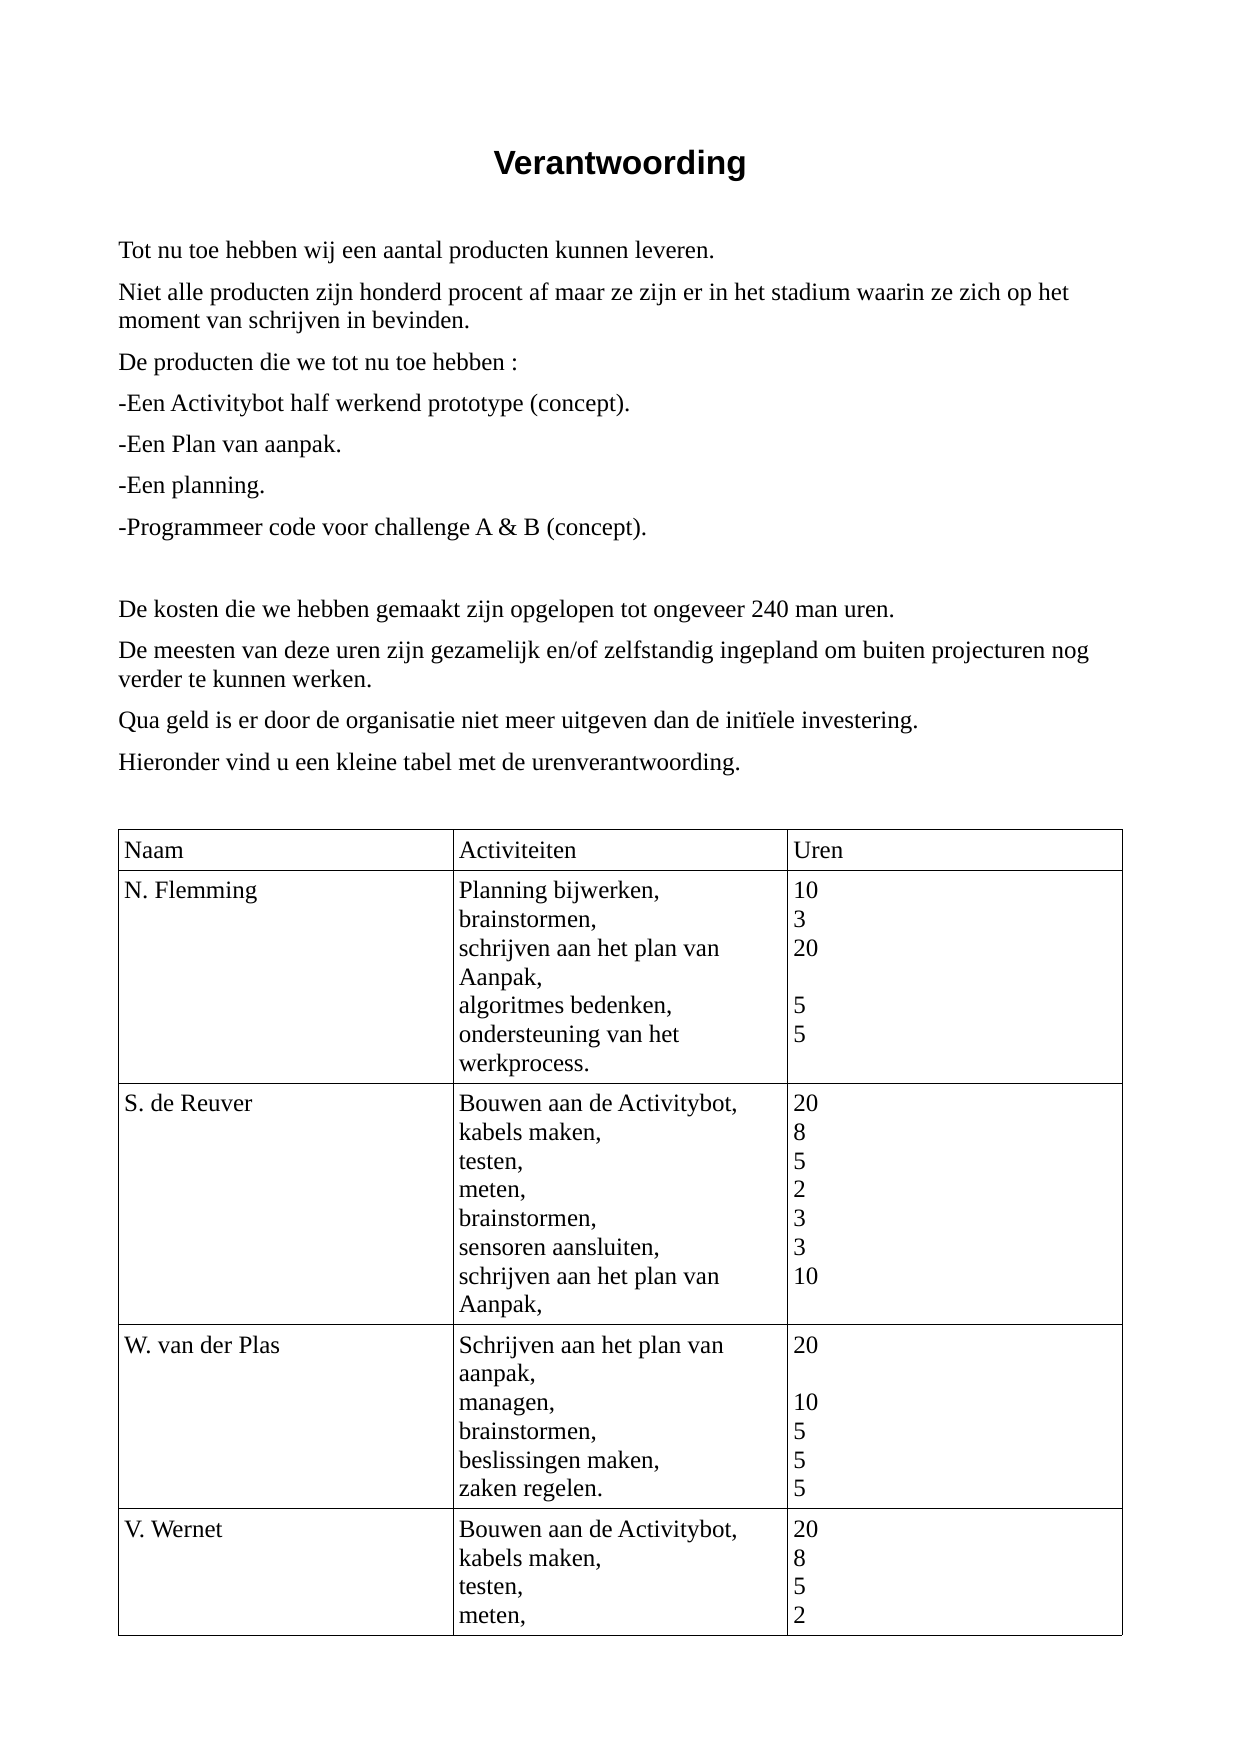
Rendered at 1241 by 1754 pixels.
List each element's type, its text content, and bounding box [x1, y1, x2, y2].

subtitle Verantwoording [118, 143, 1122, 182]
table_header Uren [788, 830, 1122, 869]
table_header Activiteiten [454, 830, 787, 869]
table_cell W. van der Plas [119, 1325, 453, 1508]
table_cell N. Flemming [119, 871, 453, 1082]
table_cell 20 8 5 2 3 3 10 [788, 1084, 1122, 1324]
text -Een planning. [118, 471, 1122, 499]
table_cell Bouwen aan de Activitybot, kabels maken, testen, meten, [454, 1509, 787, 1634]
text Tot nu toe hebben wij een aantal producten kunnen leveren. [118, 236, 1122, 264]
text -Een Plan van aanpak. [118, 429, 1122, 458]
text Niet alle producten zijn honderd procent af maar ze zijn er in het stadium waarin ze zich op het moment van schrijven in bevinden. [118, 277, 1122, 334]
text Qua geld is er door de organisatie niet meer uitgeven dan de initïele investering. [118, 706, 1122, 734]
table_cell 20 8 5 2 [788, 1509, 1122, 1634]
text Hieronder vind u een kleine tabel met de urenverantwoording. [118, 747, 1122, 776]
table_cell Bouwen aan de Activitybot, kabels maken, testen, meten, brainstormen, sensoren aansluiten, schrijven aan het plan van Aanpak, [454, 1084, 787, 1324]
table_cell S. de Reuver [119, 1084, 453, 1324]
text -Programmeer code voor challenge A & B (concept). [118, 512, 1122, 541]
table_cell Schrijven aan het plan van aanpak, managen, brainstormen, beslissingen maken, zaken regelen. [454, 1325, 787, 1508]
table_cell V. Wernet [119, 1509, 453, 1634]
table_cell 20 10 5 5 5 [788, 1325, 1122, 1508]
text -Een Activitybot half werkend prototype (concept). [118, 388, 1122, 417]
text De kosten die we hebben gemaakt zijn opgelopen tot ongeveer 240 man uren. [118, 594, 1122, 623]
table_header Naam [119, 830, 453, 869]
text De meesten van deze uren zijn gezamelijk en/of zelfstandig ingepland om buiten projecturen nog verder te kunnen werken. [118, 636, 1122, 693]
text De producten die we tot nu toe hebben : [118, 347, 1122, 376]
table_cell Planning bijwerken, brainstormen, schrijven aan het plan van Aanpak, algoritmes bedenken, ondersteuning van het werkprocess. [454, 871, 787, 1082]
table_cell 10 3 20 5 5 [788, 871, 1122, 1082]
